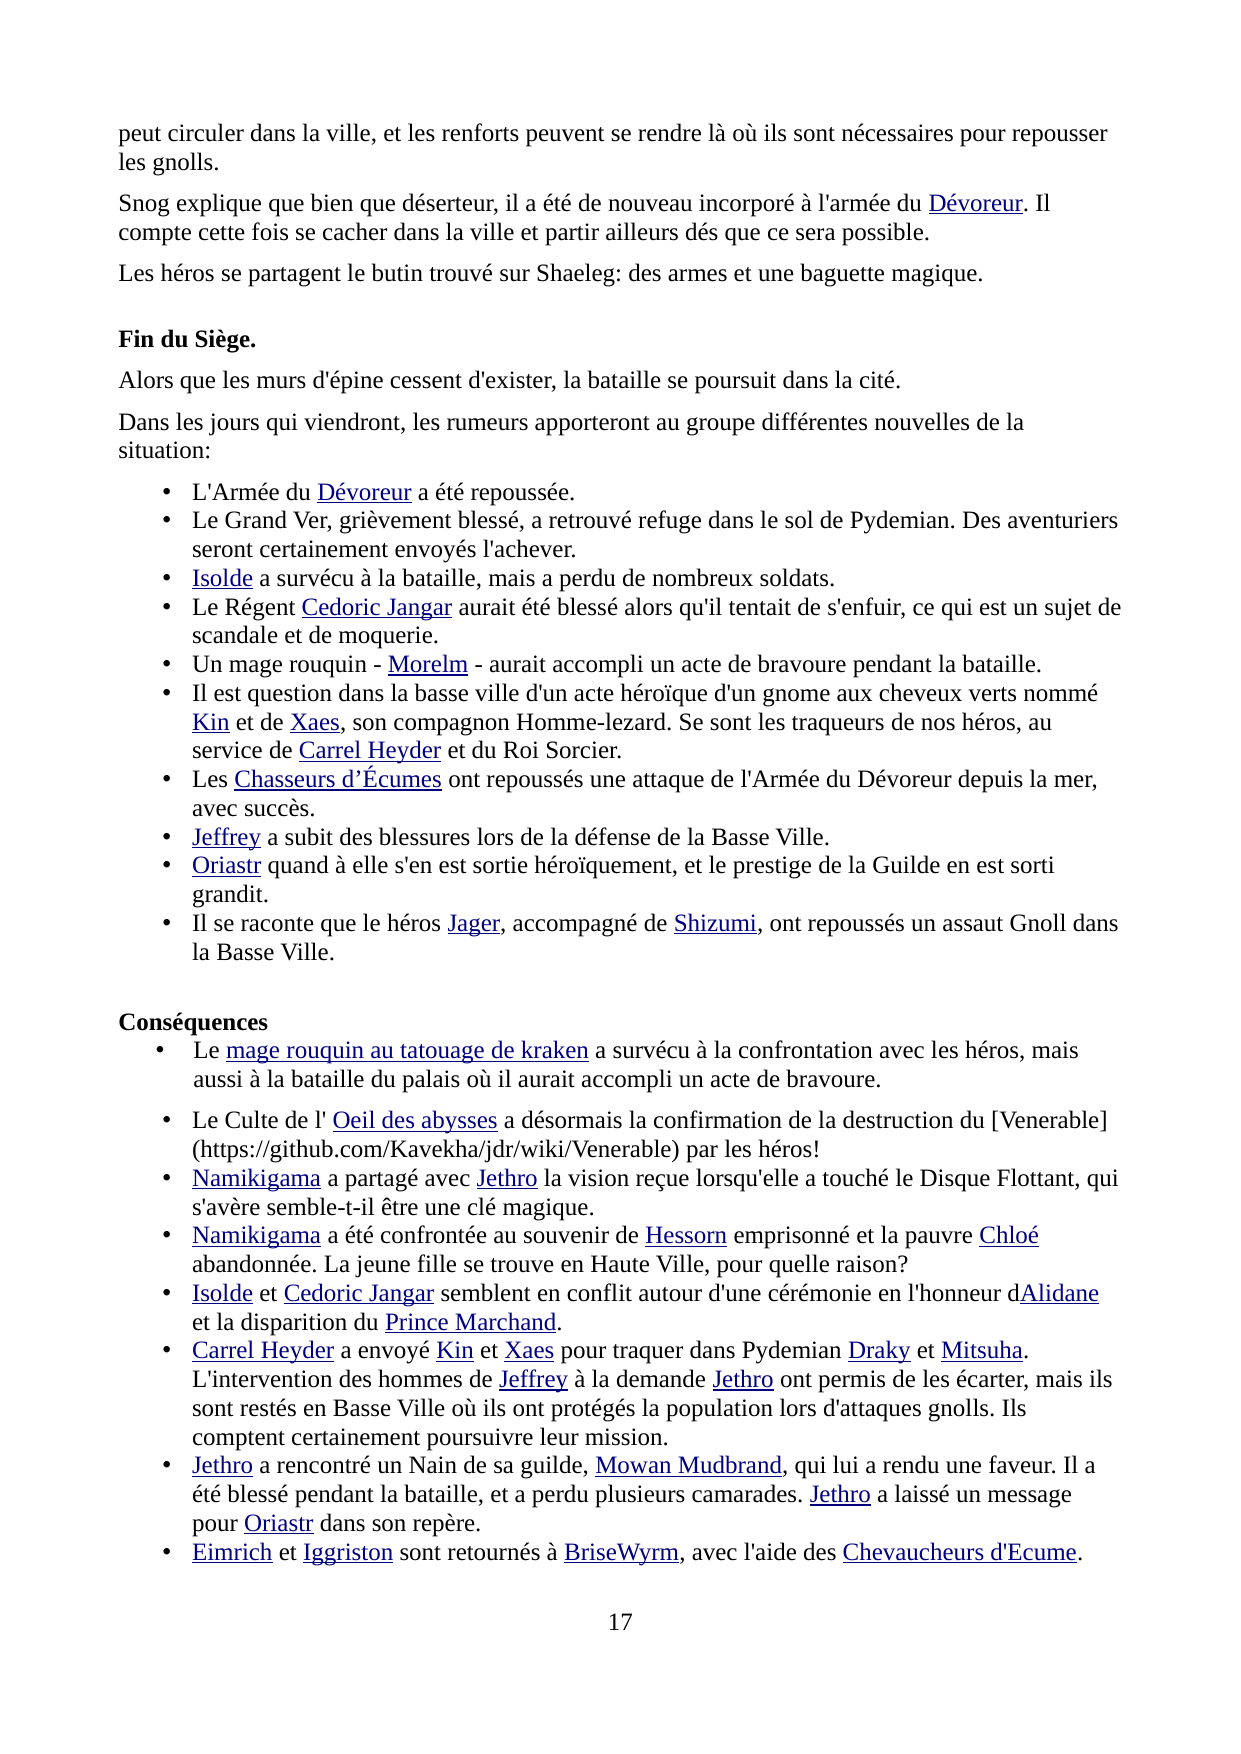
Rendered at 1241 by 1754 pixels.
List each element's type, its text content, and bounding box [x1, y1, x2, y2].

list Namikigama a été confrontée au souvenir de Hessorn emprisonné et la pauvre Chloé abandonnée. La jeune fille se trouve en Haute Ville, pour quelle raison? [162, 1221, 1122, 1278]
text Les héros se partagent le butin trouvé sur Shaeleg: des armes et une baguette magique. [118, 258, 1122, 287]
text Dans les jours qui viendront, les rumeurs apporteront au groupe différentes nouvelles de la situation: [118, 407, 1122, 464]
list L'Armée du Dévoreur a été repoussée. [162, 477, 1122, 506]
list Eimrich et Iggriston sont retournés à BriseWyrm, avec l'aide des Chevaucheurs d'Ecume. [162, 1537, 1122, 1566]
list Il est question dans la basse ville d'un acte héroïque d'un gnome aux cheveux verts nommé Kin et de Xaes, son compagnon Homme-lezard. Se sont les traqueurs de nos héros, au service de Carrel Heyder et du Roi Sorcier. [162, 678, 1122, 764]
text peut circuler dans la ville, et les renforts peuvent se rendre là où ils sont nécessaires pour repousser les gnolls. [118, 118, 1122, 176]
text Snog explique que bien que déserteur, il a été de nouveau incorporé à l'armée du Dévoreur. Il compte cette fois se cacher dans la ville et partir ailleurs dés que ce sera possible. [118, 188, 1122, 246]
list Jeffrey a subit des blessures lors de la défense de la Basse Ville. [162, 822, 1122, 851]
list Les Chasseurs d’Écumes ont repoussés une attaque de l'Armée du Dévoreur depuis la mer, avec succès. [162, 764, 1122, 822]
subtitle Fin du Siège. [118, 324, 1122, 353]
list Isolde a survécu à la bataille, mais a perdu de nombreux soldats. [162, 563, 1122, 592]
list Il se raconte que le héros Jager, accompagné de Shizumi, ont repoussés un assaut Gnoll dans la Basse Ville. [162, 908, 1122, 966]
list Oriastr quand à elle s'en est sortie héroïquement, et le prestige de la Guilde en est sorti grandit. [162, 851, 1122, 908]
list Le mage rouquin au tatouage de kraken a survécu à la confrontation avec les héros, mais aussi à la bataille du palais où il aurait accompli un acte de bravoure. [156, 1036, 1122, 1093]
text Alors que les murs d'épine cessent d'exister, la bataille se poursuit dans la cité. [118, 366, 1122, 394]
list Le Culte de l' Oeil des abysses a désormais la confirmation de la destruction du [Venerable](https://github.com/Kavekha/jdr/wiki/Venerable) par les héros! [162, 1106, 1122, 1163]
list Jethro a rencontré un Nain de sa guilde, Mowan Mudbrand, qui lui a rendu une faveur. Il a été blessé pendant la bataille, et a perdu plusieurs camarades. Jethro a laissé un message pour Oriastr dans son repère. [162, 1451, 1122, 1537]
list Un mage rouquin - Morelm - aurait accompli un acte de bravoure pendant la bataille. [162, 649, 1122, 678]
list Namikigama a partagé avec Jethro la vision reçue lorsqu'elle a touché le Disque Flottant, qui s'avère semble-t-il être une clé magique. [162, 1163, 1122, 1221]
text Conséquences [118, 1007, 1122, 1036]
list Isolde et Cedoric Jangar semblent en conflit autour d'une cérémonie en l'honneur dAlidane et la disparition du Prince Marchand. [162, 1278, 1122, 1336]
list Le Régent Cedoric Jangar aurait été blessé alors qu'il tentait de s'enfuir, ce qui est un sujet de scandale et de moquerie. [162, 592, 1122, 649]
list Carrel Heyder a envoyé Kin et Xaes pour traquer dans Pydemian Draky et Mitsuha. L'intervention des hommes de Jeffrey à la demande Jethro ont permis de les écarter, mais ils sont restés en Basse Ville où ils ont protégés la population lors d'attaques gnolls. Ils comptent certainement poursuivre leur mission. [162, 1336, 1122, 1451]
list Le Grand Ver, grièvement blessé, a retrouvé refuge dans le sol de Pydemian. Des aventuriers seront certainement envoyés l'achever. [162, 506, 1122, 563]
